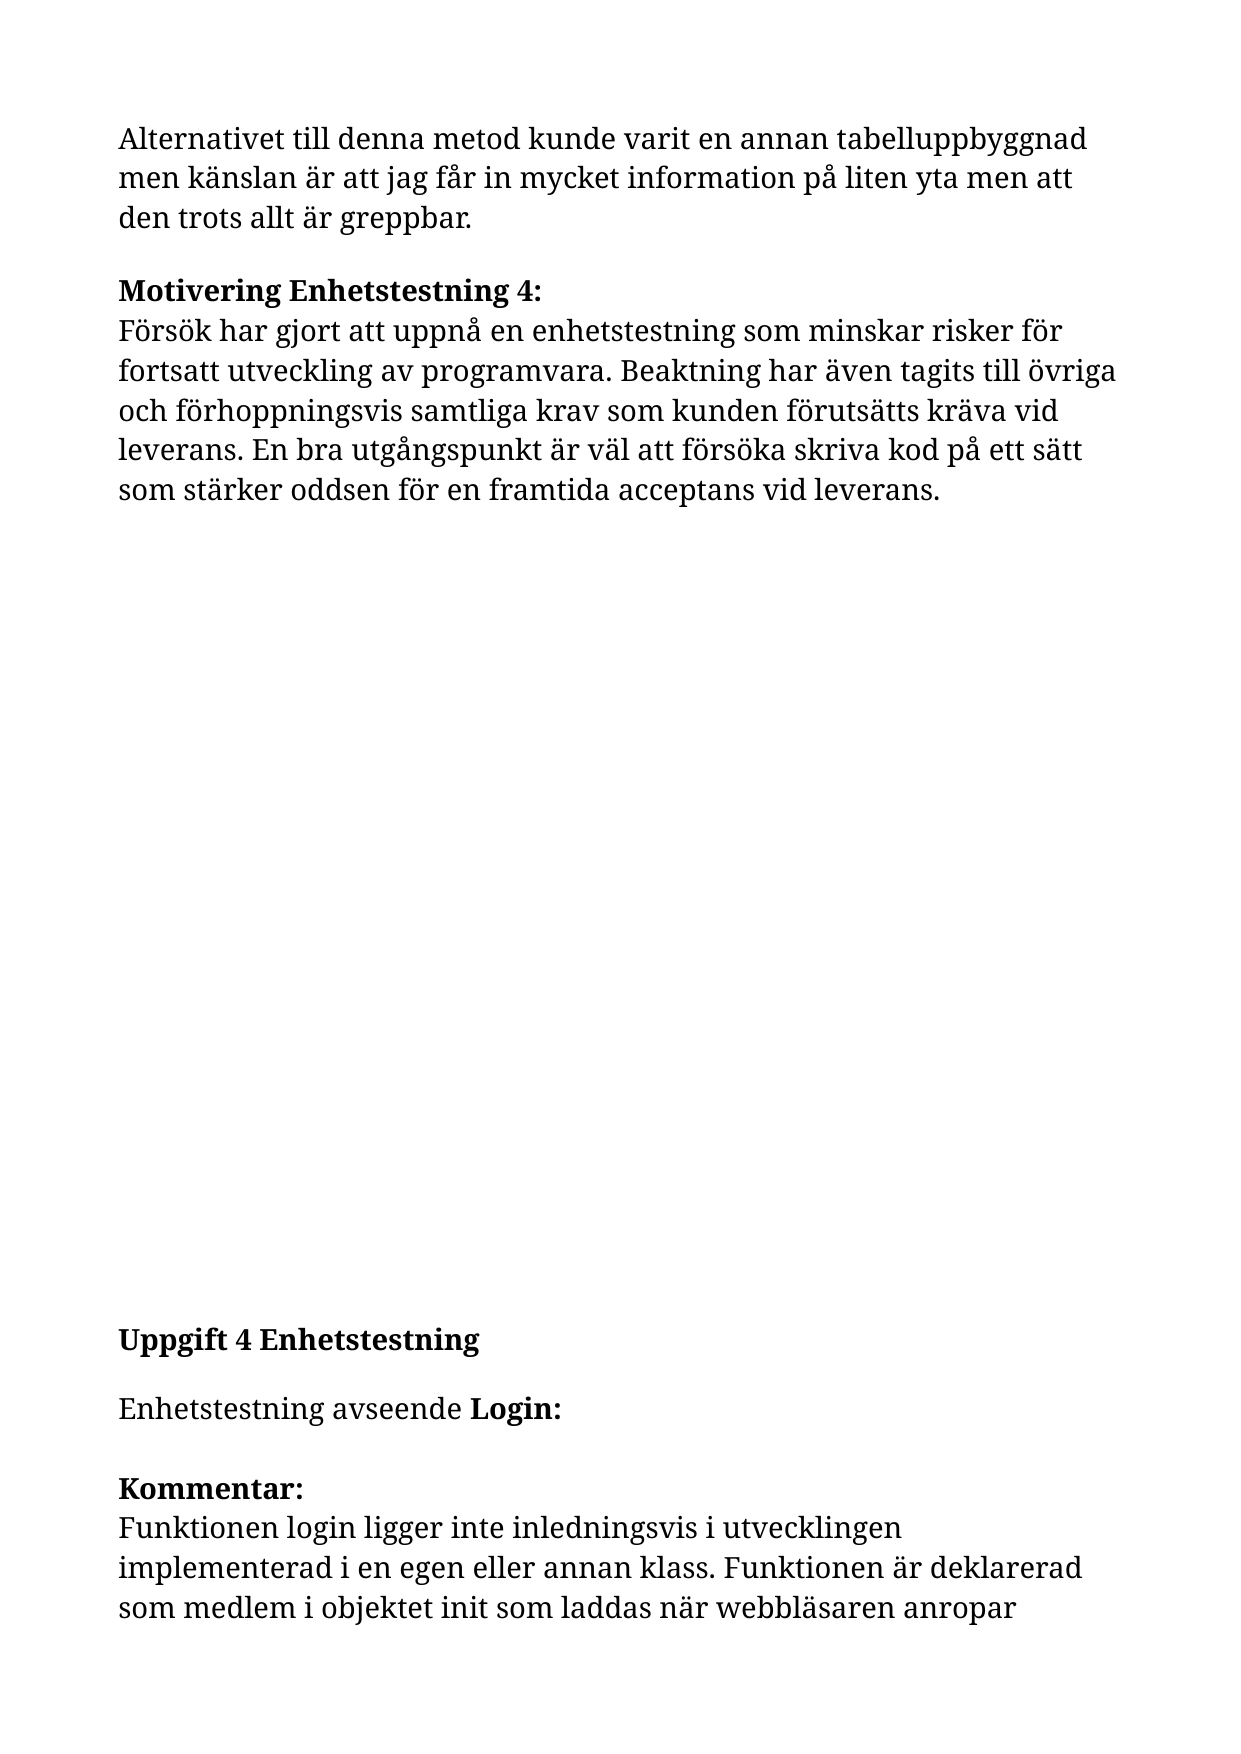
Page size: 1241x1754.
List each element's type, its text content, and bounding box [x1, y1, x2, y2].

text Motivering Enhetstestning 4: [118, 271, 1122, 310]
text Kommentar: [118, 1468, 1122, 1508]
text Enhetstestning avseende Login: [118, 1388, 1122, 1428]
text Funktionen login ligger inte inledningsvis i utvecklingen implementerad i en egen eller annan klass. Funktionen är deklarerad som medlem i objektet init som laddas när webbläsaren anropar [118, 1508, 1122, 1627]
text Uppgift 4 Enhetstestning [118, 1319, 1122, 1358]
text Alternativet till denna metod kunde varit en annan tabelluppbyggnad men känslan är att jag får in mycket information på liten yta men att den trots allt är greppbar. [118, 118, 1122, 237]
text Försök har gjort att uppnå en enhetstestning som minskar risker för fortsatt utveckling av programvara. Beaktning har även tagits till övriga och förhoppningsvis samtliga krav som kunden förutsätts kräva vid leverans. En bra utgångspunkt är väl att försöka skriva kod på ett sätt som stärker oddsen för en framtida acceptans vid leverans. [118, 310, 1122, 509]
